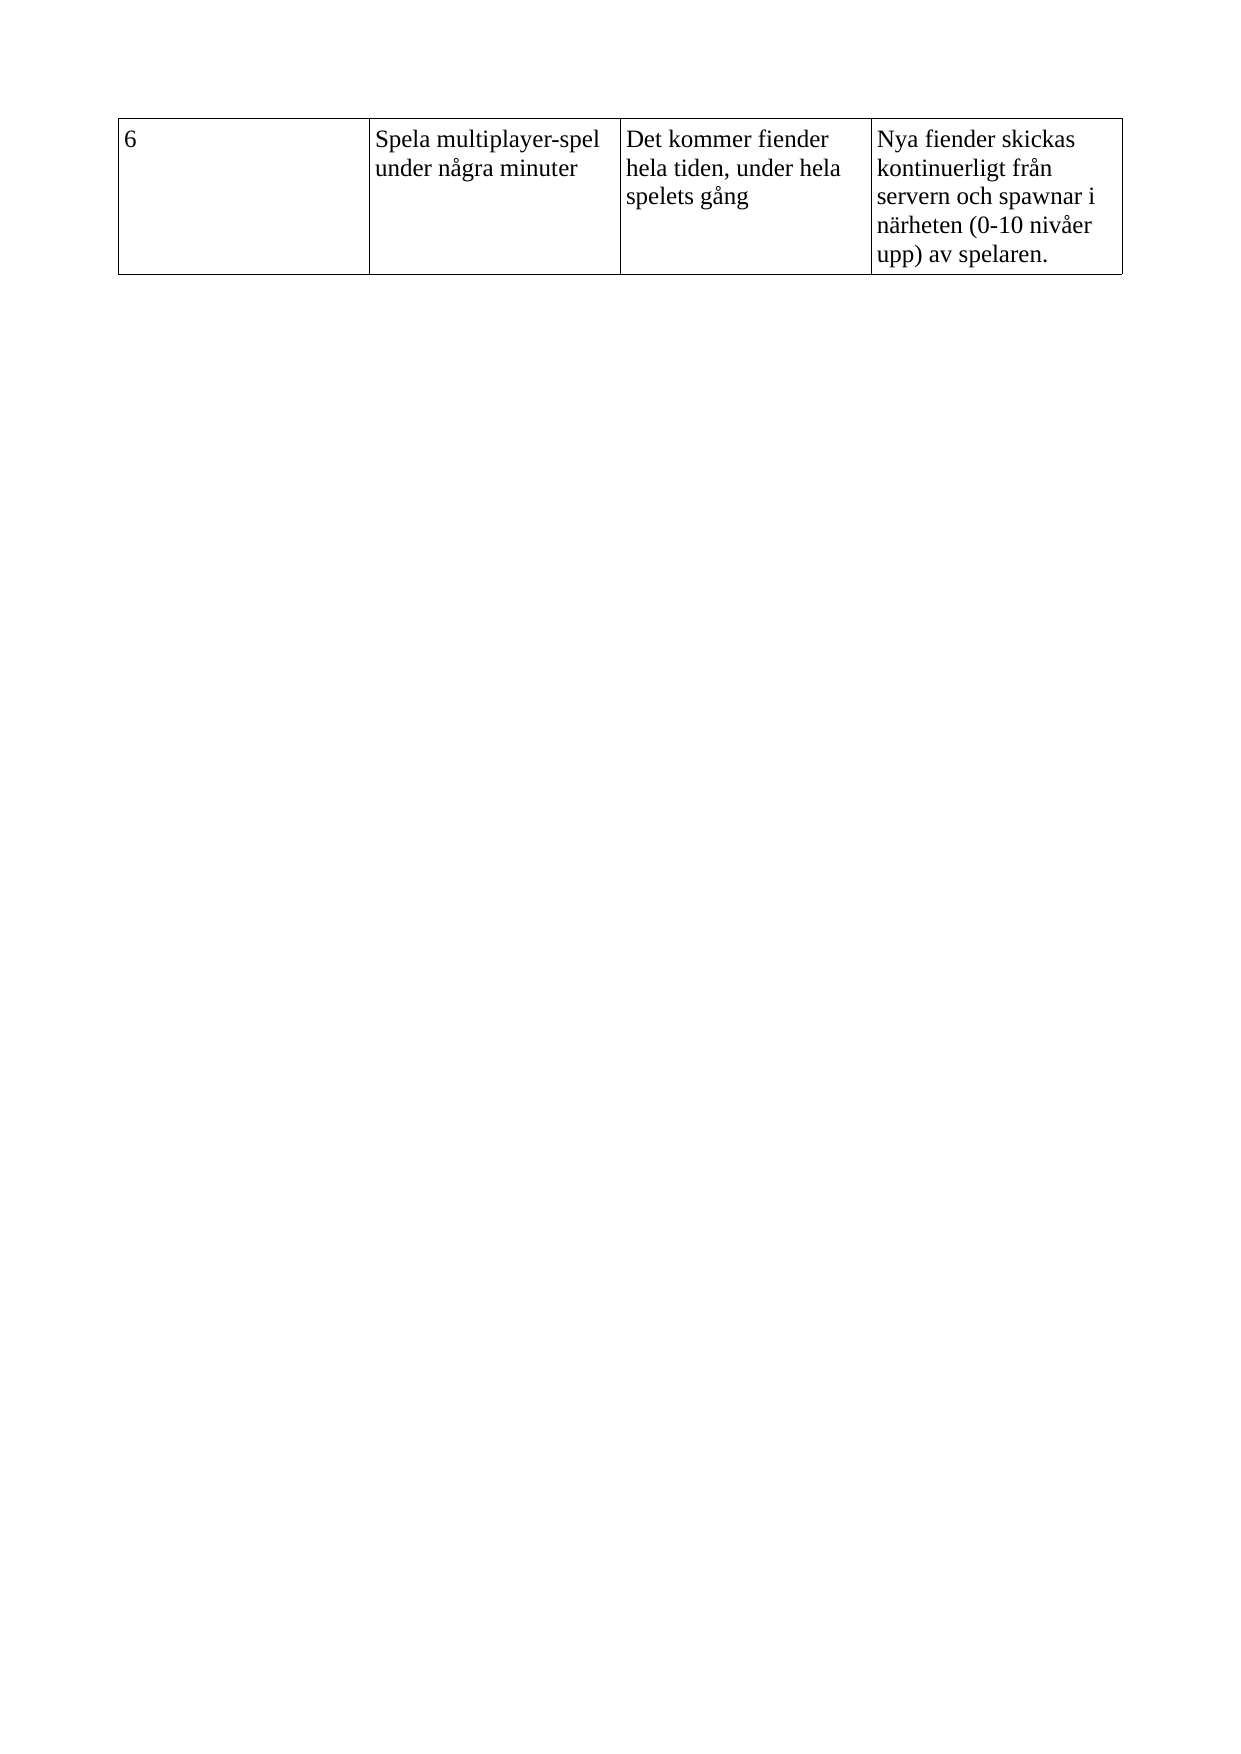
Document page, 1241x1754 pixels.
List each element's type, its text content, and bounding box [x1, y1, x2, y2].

table_cell 6 [119, 119, 369, 273]
table_cell Spela multiplayer-spel under några minuter [370, 119, 620, 273]
table_cell Det kommer fiender hela tiden, under hela spelets gång [621, 119, 871, 273]
table_cell Nya fiender skickas kontinuerligt från servern och spawnar i närheten (0-10 nivåer upp) av spelaren. [872, 119, 1122, 273]
